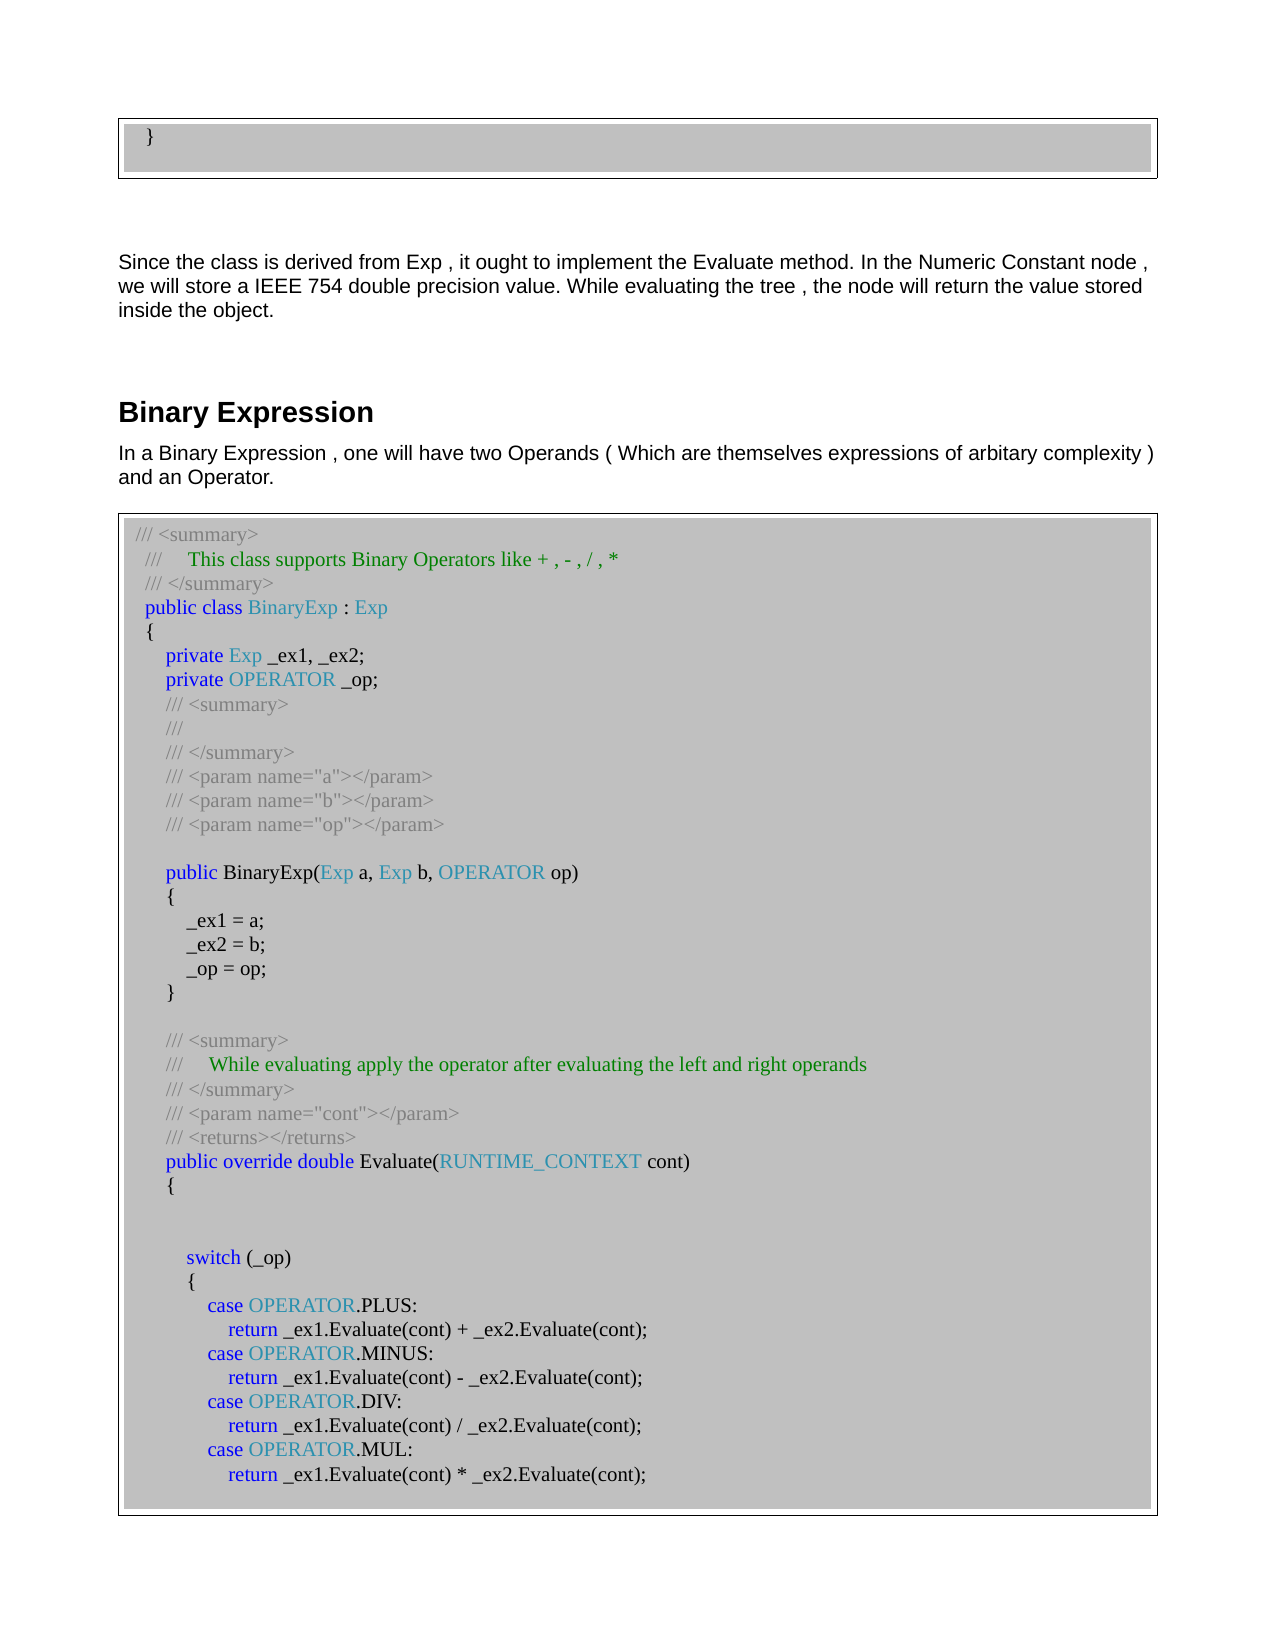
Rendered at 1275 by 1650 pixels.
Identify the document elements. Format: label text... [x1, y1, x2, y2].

text we will store a IEEE 754 double precision value. While evaluating the tree , the node will return the value stored inside the object. [118, 274, 1157, 322]
table_header } [119, 119, 1157, 178]
subtitle Binary Expression [118, 394, 1157, 428]
text Since the class is derived from Exp , it ought to implement the Evaluate method. In the Numeric Constant node , [118, 250, 1157, 274]
text In a Binary Expression , one will have two Operands ( Which are themselves expressions of arbitary complexity ) and an Operator. [118, 441, 1157, 488]
table_header /// <summary> /// This class supports Binary Operators like + , - , / , * /// </summary> public class BinaryExp : Exp { private Exp _ex1, _ex2; private OPERATOR _op; /// <summary> /// /// </summary> /// <param name="a"></param> /// <param name="b"></param> /// <param name="op"></param> public BinaryExp(Exp a, Exp b, OPERATOR op) { _ex1 = a; _ex2 = b; _op = op; } /// <summary> /// While evaluating apply the operator after evaluating the left and right operands /// </summary> /// <param name="cont"></param> /// <returns></returns> public override double Evaluate(RUNTIME_CONTEXT cont) { switch (_op) { case OPERATOR.PLUS: return _ex1.Evaluate(cont) + _ex2.Evaluate(cont); case OPERATOR.MINUS: return _ex1.Evaluate(cont) - _ex2.Evaluate(cont); case OPERATOR.DIV: return _ex1.Evaluate(cont) / _ex2.Evaluate(cont); case OPERATOR.MUL: return _ex1.Evaluate(cont) * _ex2.Evaluate(cont); [119, 514, 1157, 1515]
